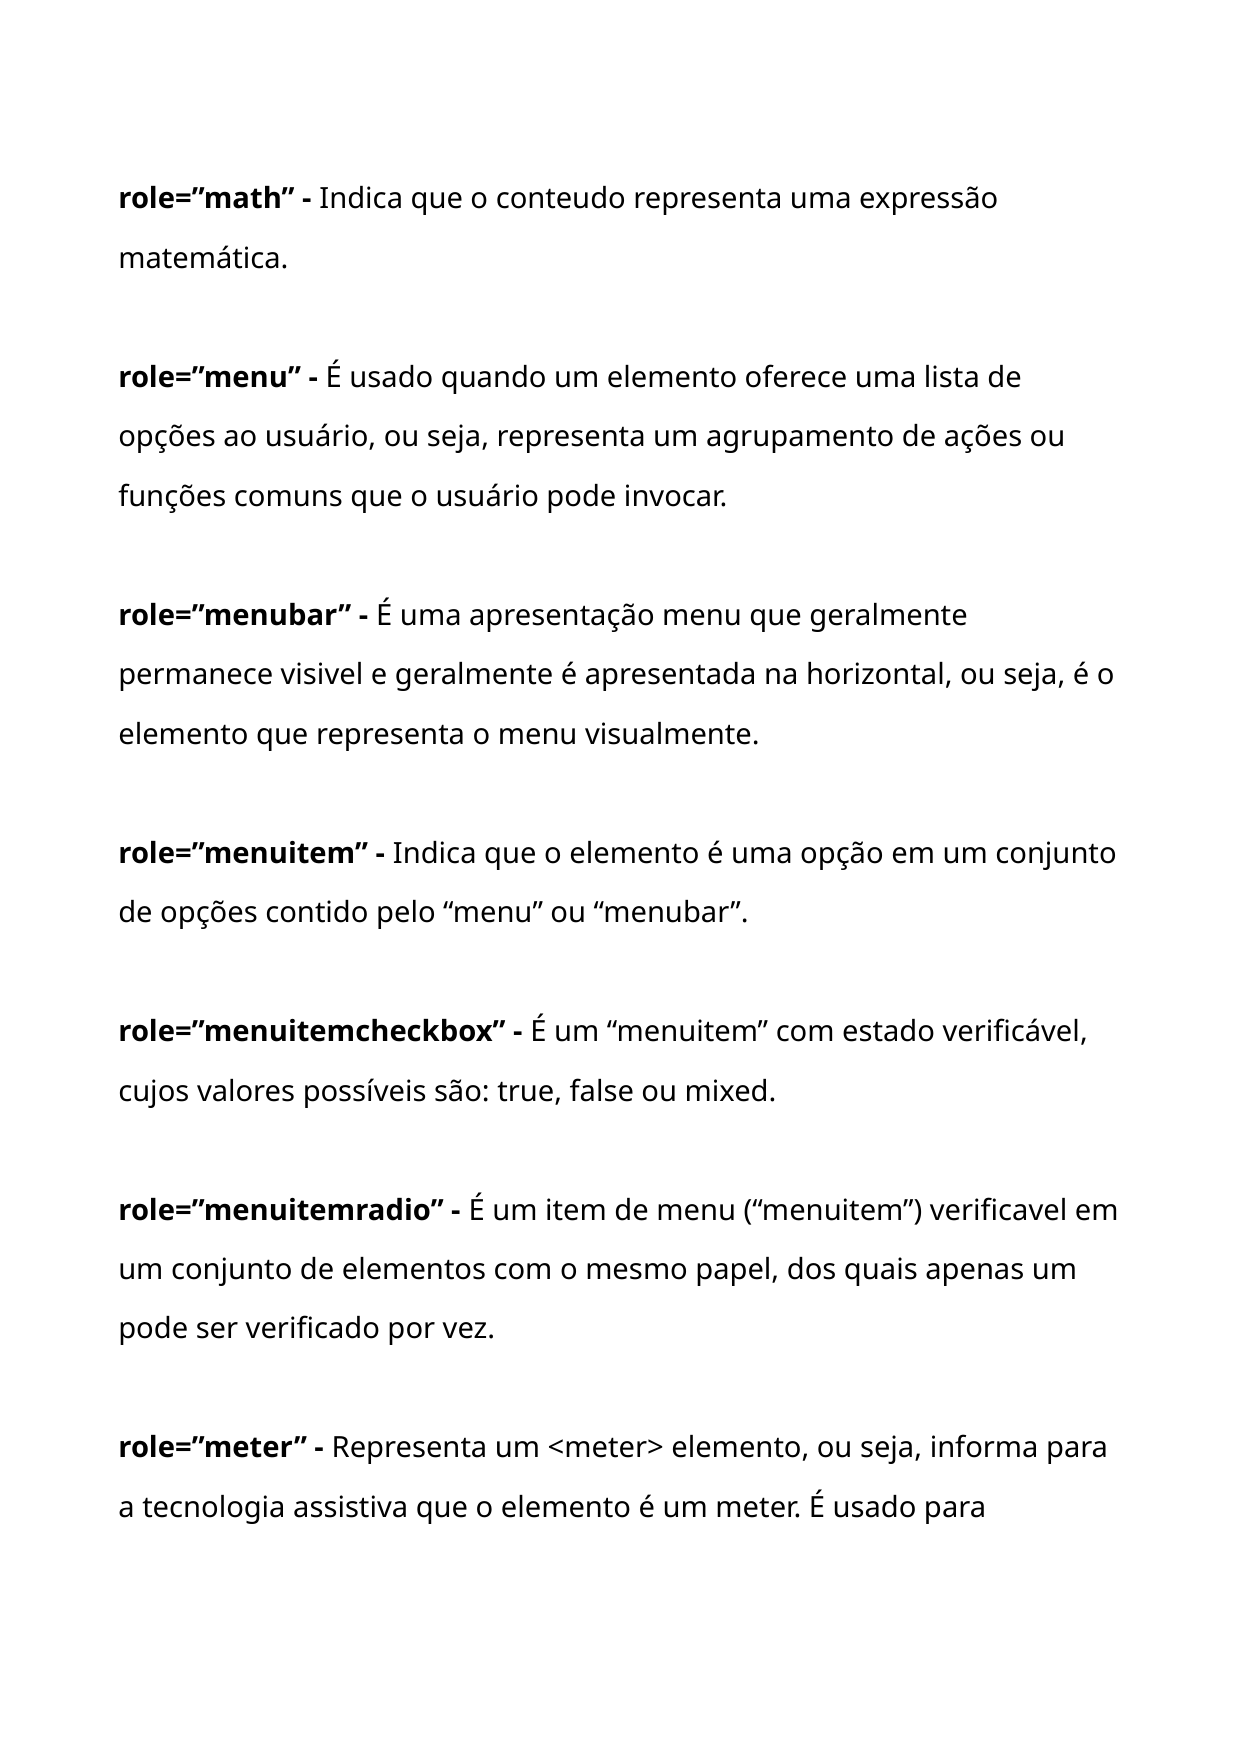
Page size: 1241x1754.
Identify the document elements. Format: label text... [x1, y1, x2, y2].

text role=”menuitem” - Indica que o elemento é uma opção em um conjunto de opções contido pelo “menu” ou “menubar”. [118, 832, 1122, 931]
text role=”menuitemcheckbox” - É um “menuitem” com estado verificável, cujos valores possíveis são: true, false ou mixed. [118, 1010, 1122, 1109]
text role=”math” - Indica que o conteudo representa uma expressão matemática. [118, 178, 1122, 277]
text role=”meter” - Representa um <meter> elemento, ou seja, informa para a tecnologia assistiva que o elemento é um meter. É usado para [118, 1427, 1122, 1526]
text role=”menu” - É usado quando um elemento oferece uma lista de opções ao usuário, ou seja, representa um agrupamento de ações ou funções comuns que o usuário pode invocar. [118, 356, 1122, 515]
text role=”menubar” - É uma apresentação menu que geralmente permanece visivel e geralmente é apresentada na horizontal, ou seja, é o elemento que representa o menu visualmente. [118, 594, 1122, 753]
text role=”menuitemradio” - É um item de menu (“menuitem”) verificavel em um conjunto de elementos com o mesmo papel, dos quais apenas um pode ser verificado por vez. [118, 1189, 1122, 1347]
